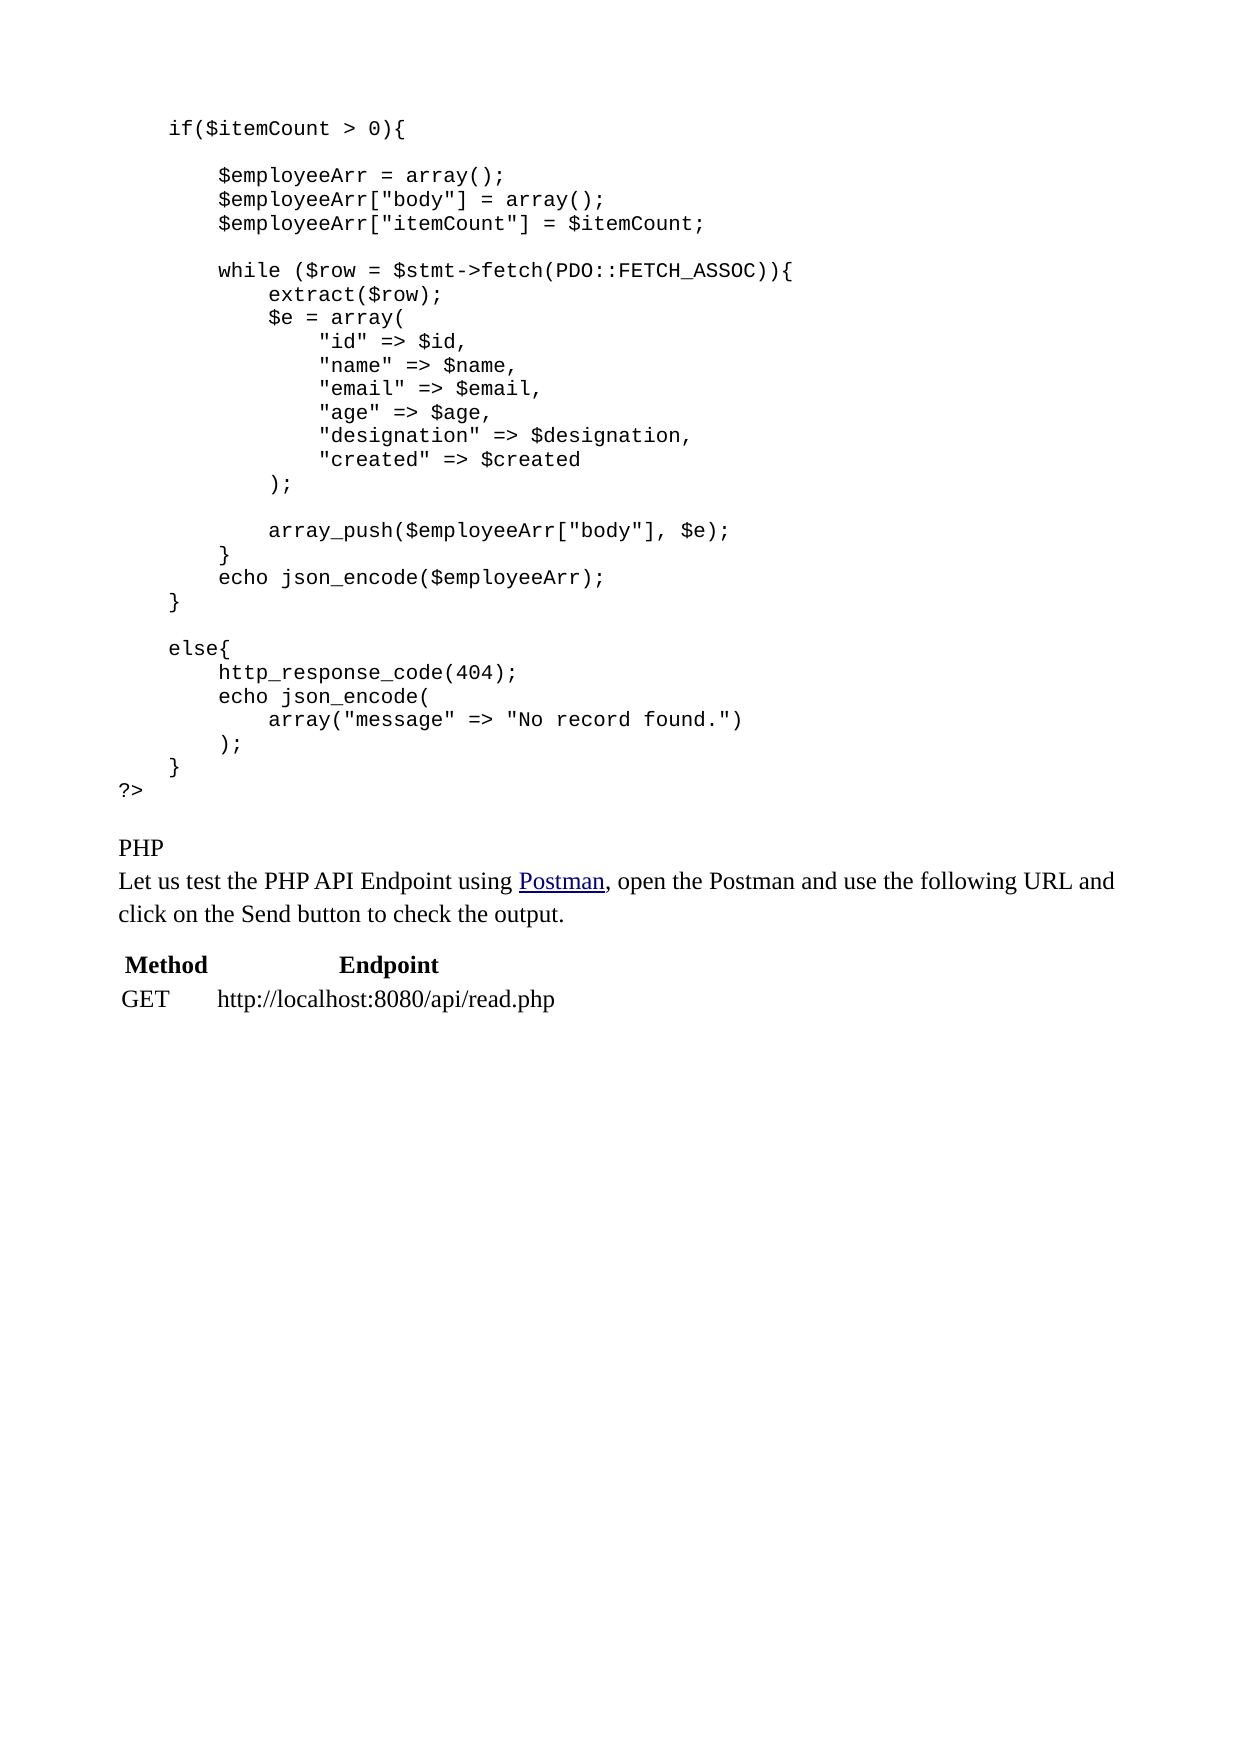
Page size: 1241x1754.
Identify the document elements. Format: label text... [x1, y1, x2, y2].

text ?> [118, 780, 1122, 804]
text while ($row = $stmt->fetch(PDO::FETCH_ASSOC)){ [118, 260, 1122, 284]
text } [118, 591, 1122, 615]
text "email" => $email, [118, 378, 1122, 402]
text if($itemCount > 0){ [118, 118, 1122, 142]
text } [118, 757, 1122, 780]
text $employeeArr["body"] = array(); [118, 189, 1122, 213]
table_cell GET [118, 982, 214, 1016]
text echo json_encode($employeeArr); [118, 567, 1122, 591]
text PHP [118, 833, 1122, 862]
text ); [118, 473, 1122, 496]
text ); [118, 733, 1122, 757]
text } [118, 544, 1122, 567]
text $e = array( [118, 307, 1122, 331]
text else{ [118, 638, 1122, 662]
text "id" => $id, [118, 331, 1122, 354]
text array_push($employeeArr["body"], $e); [118, 520, 1122, 544]
table_header Method [118, 947, 214, 982]
text Let us test the PHP API Endpoint using Postman, open the Postman and use the following URL and click on the Send button to check the output. [118, 866, 1122, 928]
table_header Endpoint [214, 947, 564, 982]
text array("message" => "No record found.") [118, 709, 1122, 733]
text $employeeArr["itemCount"] = $itemCount; [118, 213, 1122, 236]
text extract($row); [118, 284, 1122, 307]
text "name" => $name, [118, 354, 1122, 378]
table_cell http://localhost:8080/api/read.php [214, 982, 564, 1016]
text $employeeArr = array(); [118, 165, 1122, 189]
text "age" => $age, [118, 402, 1122, 426]
text http_response_code(404); [118, 662, 1122, 686]
text echo json_encode( [118, 686, 1122, 709]
text "created" => $created [118, 449, 1122, 473]
text "designation" => $designation, [118, 426, 1122, 449]
